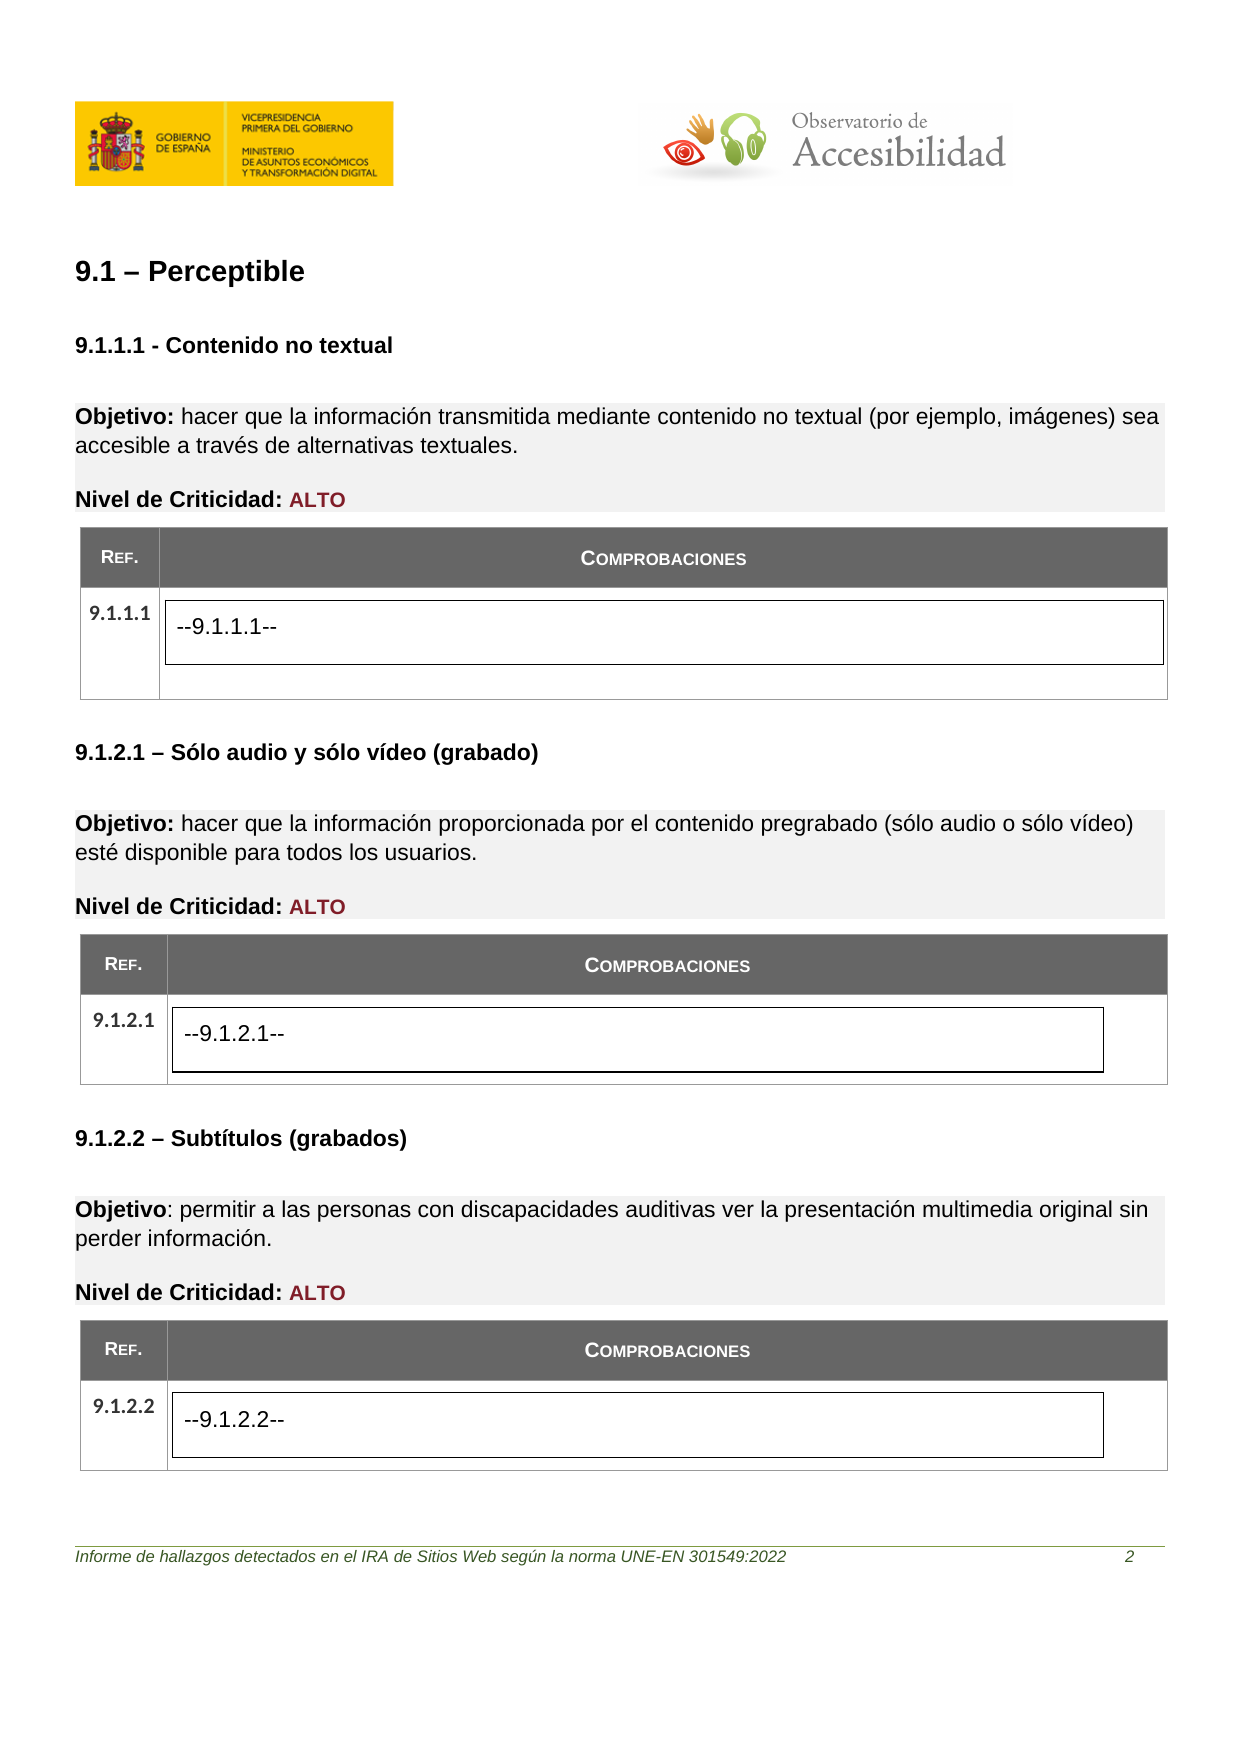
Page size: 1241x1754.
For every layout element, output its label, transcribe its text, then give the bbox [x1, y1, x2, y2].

table_header --9.1.2.1-- [173, 1008, 1103, 1071]
table_cell 9.1.2.1 [81, 995, 167, 1084]
table_cell 9.1.2.2 [81, 1381, 167, 1470]
table_cell 9.1.1.1 [81, 588, 159, 699]
table_cell [168, 1381, 1167, 1470]
table_header --9.1.2.2-- [173, 1393, 1103, 1457]
text Objetivo: permitir a las personas con discapacidades auditivas ver la presentación multimedia original sin perder información. [75, 1196, 1165, 1251]
text Objetivo: hacer que la información proporcionada por el contenido pregrabado (sólo audio o sólo vídeo) esté disponible para todos los usuarios. [75, 810, 1165, 865]
text Nivel de Criticidad: ALTO [75, 1278, 1165, 1305]
picture [637, 103, 1013, 186]
table_header Comprobaciones [160, 528, 1167, 587]
text Nivel de Criticidad: ALTO [75, 893, 1165, 919]
table_header Ref. [81, 1321, 167, 1380]
text 9.1.1.1 - Contenido no textual [60, 317, 1121, 373]
text 9.1.2.1 – Sólo audio y sólo vídeo (grabado) [60, 724, 1121, 780]
table_header Ref. [81, 935, 167, 994]
text Nivel de Criticidad: ALTO [75, 486, 1165, 512]
table_header Ref. [81, 528, 159, 587]
picture [75, 101, 394, 186]
table_cell [168, 995, 1167, 1084]
table_header Comprobaciones [168, 935, 1167, 994]
text 9.1.2.2 – Subtítulos (grabados) [60, 1110, 1121, 1165]
subtitle 9.1 – Perceptible [60, 239, 1121, 288]
table_header Comprobaciones [168, 1321, 1167, 1380]
text Objetivo: hacer que la información transmitida mediante contenido no textual (por ejemplo, imágenes) sea accesible a través de alternativas textuales. [75, 403, 1165, 458]
table_header --9.1.1.1-- [166, 601, 1163, 664]
table_cell [160, 588, 1167, 699]
